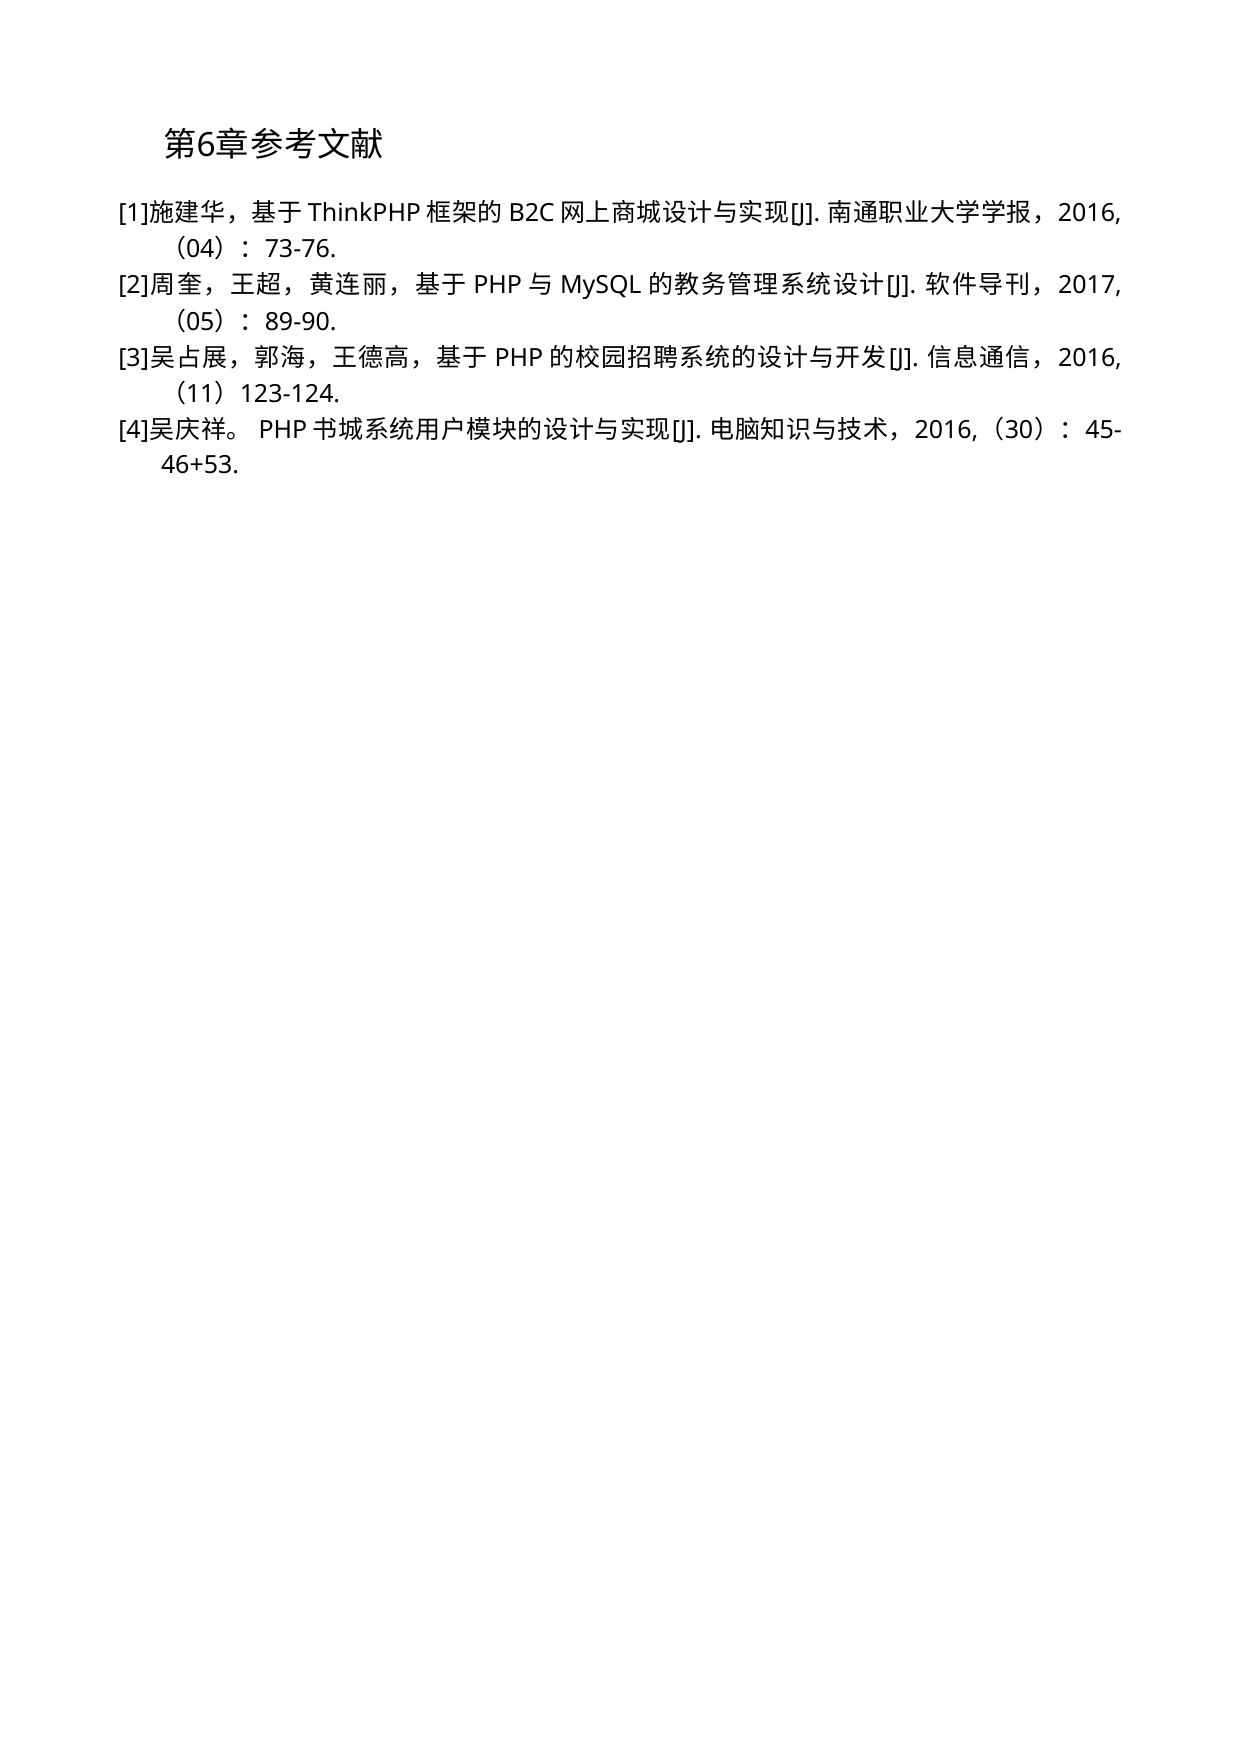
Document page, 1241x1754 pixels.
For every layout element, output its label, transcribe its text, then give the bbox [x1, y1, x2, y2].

subtitle 参考文献 [163, 118, 1122, 167]
text [3]吴占展，郭海，王德高，基于PHP的校园招聘系统的设计与开发[J]. 信息通信，2016,（11）123-124. [118, 337, 1122, 410]
text [4]吴庆祥。 PHP书城系统用户模块的设计与实现[J]. 电脑知识与技术，2016,（30）：45-46+53. [118, 410, 1122, 480]
text [2]周奎，王超，黄连丽，基于PHP与MySQL的教务管理系统设计[J]. 软件导刊，2017,（05）：89-90. [118, 265, 1122, 337]
text [1]施建华，基于ThinkPHP框架的B2C网上商城设计与实现[J]. 南通职业大学学报，2016,（04）：73-76. [118, 192, 1122, 265]
